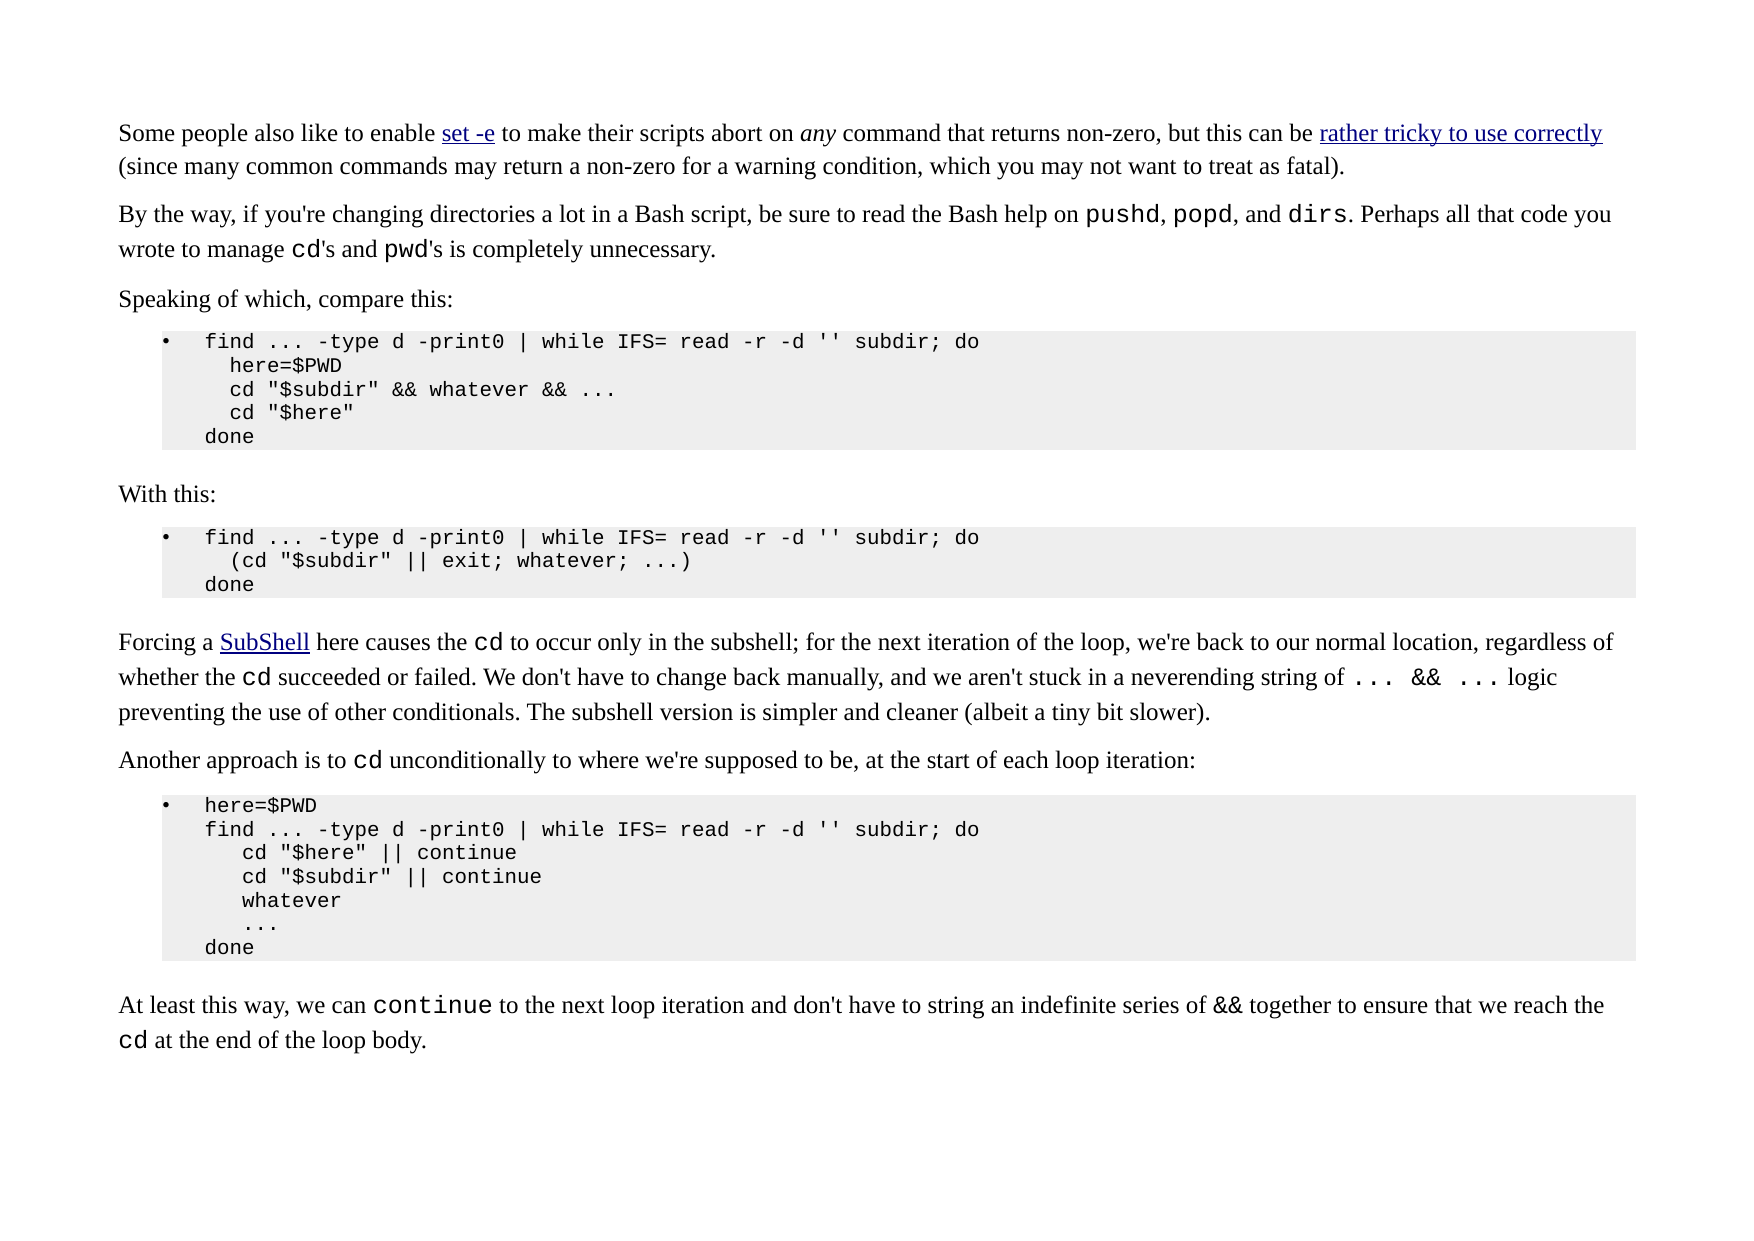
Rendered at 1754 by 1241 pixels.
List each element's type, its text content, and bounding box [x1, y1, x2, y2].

text At least this way, we can continue to the next loop iteration and don't have to string an indefinite series of && together to ensure that we reach the cd at the end of the loop body. [118, 990, 1636, 1056]
list ... [162, 913, 1636, 937]
list cd "$here" || continue [162, 842, 1636, 866]
list find ... -type d -print0 | while IFS= read -r -d '' subdir; do [162, 819, 1636, 842]
text Speaking of which, compare this: [118, 284, 1636, 313]
list here=$PWD [162, 355, 1636, 379]
text By the way, if you're changing directories a lot in a Bash script, be sure to read the Bash help on pushd, popd, and dirs. Perhaps all that code you wrote to manage cd's and pwd's is completely unnecessary. [118, 199, 1636, 265]
text Forcing a SubShell here causes the cd to occur only in the subshell; for the next iteration of the loop, we're back to our normal location, regardless of whether the cd succeeded or failed. We don't have to change back manually, and we aren't stuck in a neverending string of ... && ... logic preventing the use of other conditionals. The subshell version is simpler and cleaner (albeit a tiny bit slower). [118, 627, 1636, 726]
text Some people also like to enable set -e to make their scripts abort on any command that returns non-zero, but this can be rather tricky to use correctly (since many common commands may return a non-zero for a warning condition, which you may not want to treat as fatal). [118, 118, 1636, 180]
list done [162, 574, 1636, 598]
list find ... -type d -print0 | while IFS= read -r -d '' subdir; do [162, 527, 1636, 550]
list find ... -type d -print0 | while IFS= read -r -d '' subdir; do [162, 331, 1636, 355]
list (cd "$subdir" || exit; whatever; ...) [162, 550, 1636, 574]
list cd "$subdir" && whatever && ... [162, 379, 1636, 402]
list whatever [162, 889, 1636, 913]
list cd "$here" [162, 402, 1636, 426]
list done [162, 426, 1636, 450]
text Another approach is to cd unconditionally to where we're supposed to be, at the start of each loop iteration: [118, 745, 1636, 776]
list here=$PWD [162, 795, 1636, 819]
list done [162, 937, 1636, 961]
text With this: [118, 479, 1636, 508]
list cd "$subdir" || continue [162, 866, 1636, 889]
